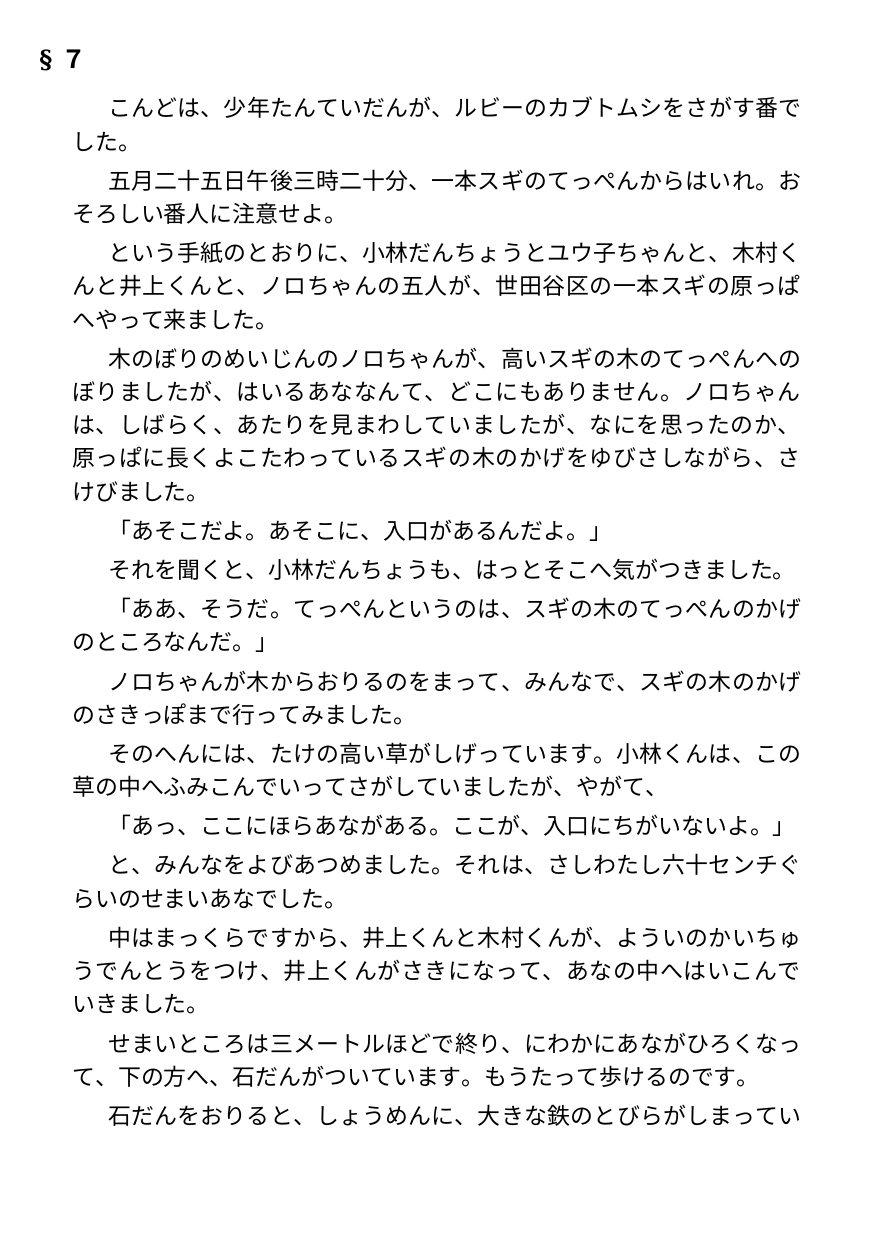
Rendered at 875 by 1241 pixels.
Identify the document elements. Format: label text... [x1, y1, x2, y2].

text 木のぼりのめいじんのノロちゃんが、高いスギの木のてっぺんへのぼりましたが、はいるあななんて、どこにもありません。ノロちゃんは、しばらく、あたりを見まわしていましたが、なにを思ったのか、原っぱに長くよこたわっているスギの木のかげをゆびさしながら、さけびました。 [72, 341, 802, 507]
text 「あそこだよ。あそこに、入口があるんだよ。」 [72, 513, 802, 546]
text 五月二十五日午後三時二十分、一本スギのてっぺんからはいれ。おそろしい番人に注意せよ。 [72, 163, 802, 229]
text 石だんをおりると、しょうめんに、大きな鉄のとびらがしまってい [72, 1098, 802, 1131]
text という手紙のとおりに、小林だんちょうとユウ子ちゃんと、木村くんと井上くんと、ノロちゃんの五人が、世田谷区の一本スギの原っぱへやって来ました。 [72, 235, 802, 335]
text それを聞くと、小林だんちょうも、はっとそこへ気がつきました。 [72, 552, 802, 585]
text ノロちゃんが木からおりるのをまって、みんなで、スギの木のかげのさきっぽまで行ってみました。 [72, 663, 802, 730]
text 「あっ、ここにほらあながある。ここが、入口にちがいないよ。」 [72, 808, 802, 841]
text そのへんには、たけの高い草がしげっています。小林くんは、この草の中へふみこんでいってさがしていましたが、やがて、 [72, 736, 802, 802]
text 中はまっくらですから、井上くんと木村くんが、よういのかいちゅうでんとうをつけ、井上くんがさきになって、あなの中へはいこんでいきました。 [72, 920, 802, 1019]
text せまいところは三メートルほどで終り、にわかにあながひろくなって、下の方へ、石だんがついています。もうたって歩けるのです。 [72, 1025, 802, 1092]
text こんどは、少年たんていだんが、ルビーのカブトムシをさがす番でした。 [72, 90, 802, 157]
text と、みんなをよびあつめました。それは、さしわたし六十センチぐらいのせまいあなでした。 [72, 847, 802, 914]
text 「ああ、そうだ。てっぺんというのは、スギの木のてっぺんのかげのところなんだ。」 [72, 591, 802, 657]
subtitle § ７ [36, 36, 838, 78]
